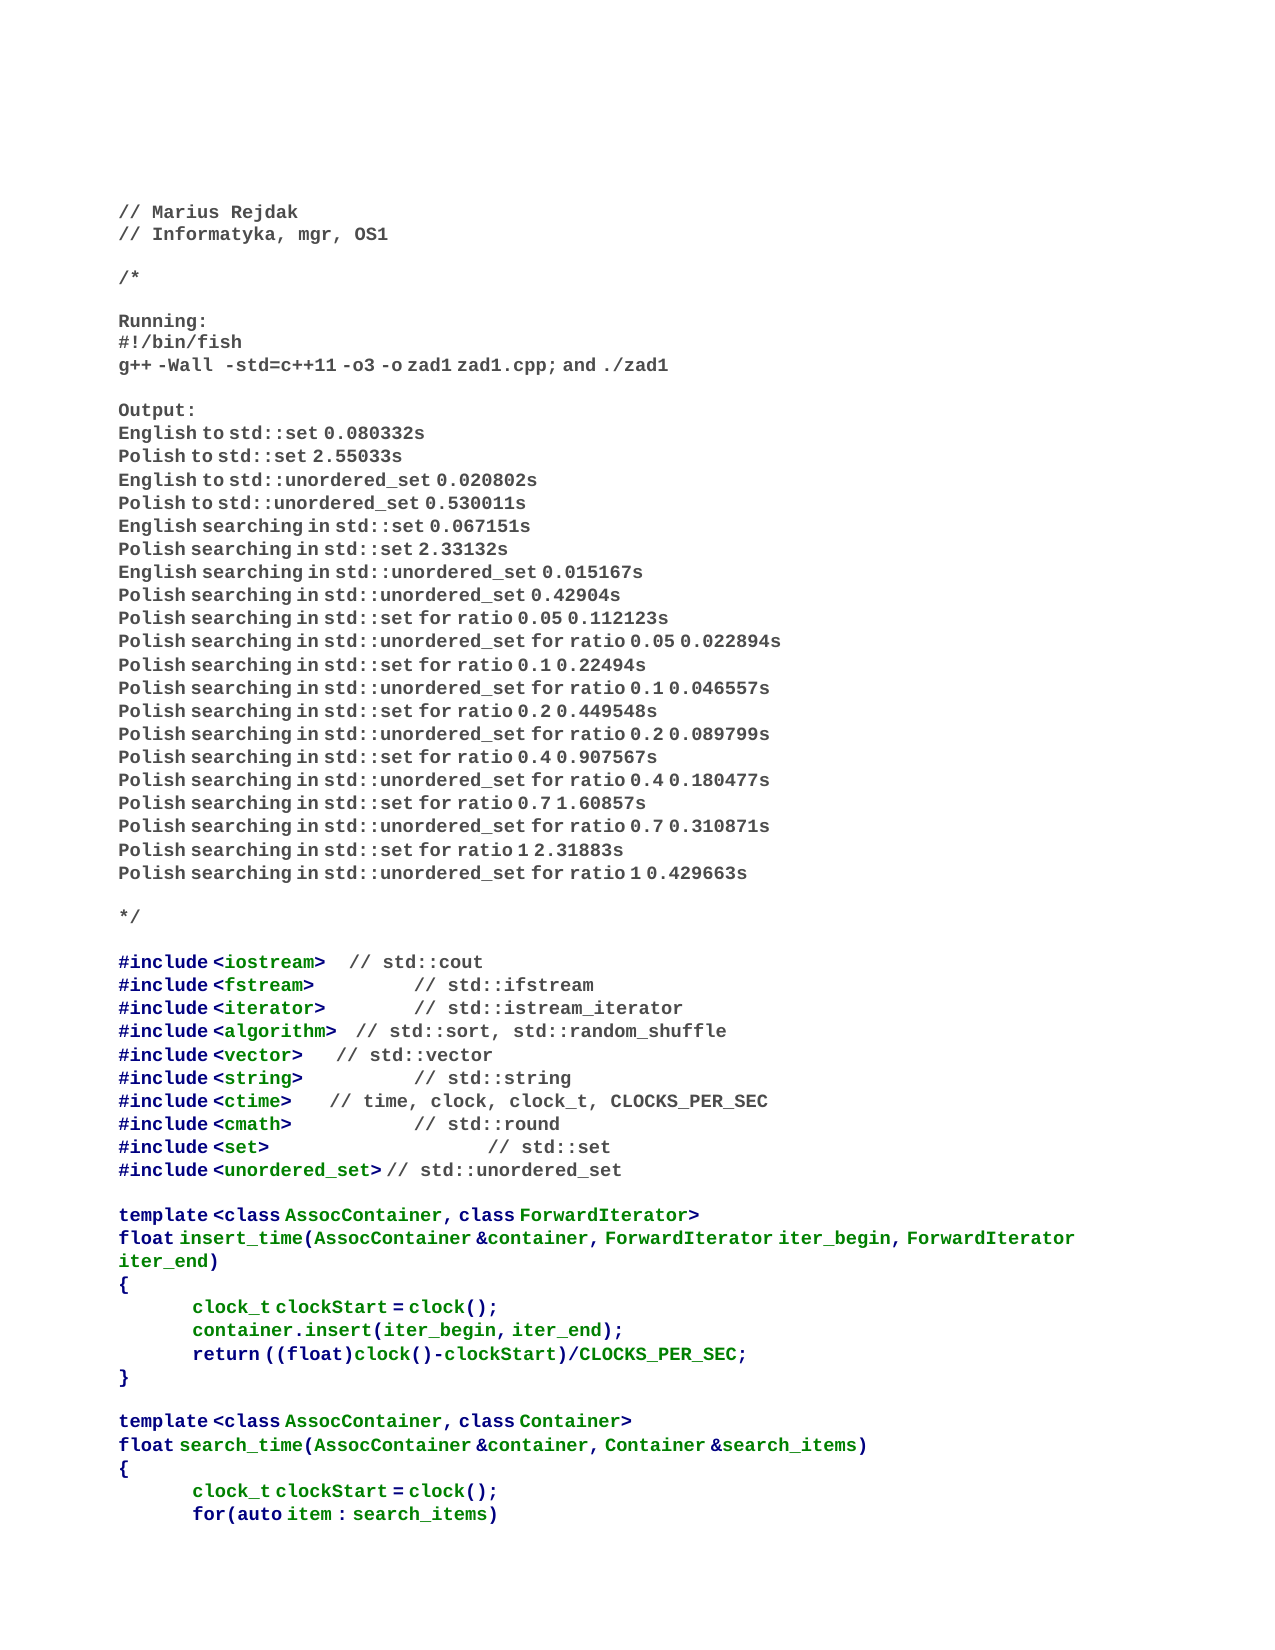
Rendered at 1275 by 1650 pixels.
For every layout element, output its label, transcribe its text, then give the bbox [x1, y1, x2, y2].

text English searching in std::unordered_set 0.015167s [118, 561, 1157, 584]
text Polish searching in std::set for ratio 0.1 0.22494s [118, 653, 1157, 677]
text */ [118, 906, 1157, 929]
text English to std::unordered_set 0.020802s [118, 468, 1157, 492]
text English to std::set 0.080332s [118, 422, 1157, 445]
text Polish searching in std::set for ratio 1 2.31883s [118, 838, 1157, 862]
text Output: [118, 399, 1157, 422]
text for(auto item : search_items) [118, 1503, 1157, 1526]
text return ((float)clock()-clockStart)/CLOCKS_PER_SEC; [118, 1342, 1157, 1366]
text clock_t clockStart = clock(); [118, 1296, 1157, 1319]
text clock_t clockStart = clock(); [118, 1480, 1157, 1503]
text #include <vector> // std::vector [118, 1043, 1157, 1067]
text template <class AssocContainer, class ForwardIterator> [118, 1204, 1157, 1227]
text Polish searching in std::unordered_set for ratio 0.7 0.310871s [118, 815, 1157, 838]
text Polish to std::unordered_set 0.530011s [118, 492, 1157, 515]
text template <class AssocContainer, class Container> [118, 1410, 1157, 1433]
text Polish searching in std::set for ratio 0.2 0.449548s [118, 700, 1157, 723]
text #include <unordered_set> // std::unordered_set [118, 1159, 1157, 1182]
text Polish searching in std::unordered_set for ratio 0.05 0.022894s [118, 630, 1157, 653]
text Polish searching in std::unordered_set for ratio 0.1 0.046557s [118, 677, 1157, 700]
text #include <iterator> // std::istream_iterator [118, 997, 1157, 1020]
text #include <fstream> // std::ifstream [118, 974, 1157, 997]
text // Informatyka, mgr, OS1 [118, 224, 1157, 246]
text #include <ctime> // time, clock, clock_t, CLOCKS_PER_SEC [118, 1090, 1157, 1113]
text { [118, 1457, 1157, 1480]
text English searching in std::set 0.067151s [118, 515, 1157, 538]
text Polish searching in std::unordered_set for ratio 0.2 0.089799s [118, 723, 1157, 746]
text Polish searching in std::set for ratio 0.05 0.112123s [118, 607, 1157, 630]
text #include <algorithm> // std::sort, std::random_shuffle [118, 1020, 1157, 1043]
text g++ -Wall -std=c++11 -o3 -o zad1 zad1.cpp; and ./zad1 [118, 354, 1157, 377]
text Polish to std::set 2.55033s [118, 445, 1157, 468]
text float search_time(AssocContainer &container, Container &search_items) [118, 1433, 1157, 1457]
text Polish searching in std::set 2.33132s [118, 538, 1157, 561]
text Polish searching in std::unordered_set 0.42904s [118, 584, 1157, 607]
text Polish searching in std::unordered_set for ratio 0.4 0.180477s [118, 769, 1157, 792]
text #include <set> // std::set [118, 1136, 1157, 1159]
text Running: [118, 312, 1157, 333]
text /* [118, 267, 1157, 290]
text Polish searching in std::unordered_set for ratio 1 0.429663s [118, 862, 1157, 885]
text } [118, 1366, 1157, 1389]
text #include <cmath> // std::round [118, 1113, 1157, 1136]
text float insert_time(AssocContainer &container, ForwardIterator iter_begin, ForwardIterator iter_end) [118, 1227, 1157, 1273]
text #include <iostream> // std::cout [118, 951, 1157, 974]
text Polish searching in std::set for ratio 0.4 0.907567s [118, 746, 1157, 769]
text #include <string> // std::string [118, 1067, 1157, 1090]
text Polish searching in std::set for ratio 0.7 1.60857s [118, 792, 1157, 815]
text #!/bin/fish [118, 333, 1157, 354]
text container.insert(iter_begin, iter_end); [118, 1319, 1157, 1342]
text { [118, 1273, 1157, 1296]
text // Marius Rejdak [118, 203, 1157, 224]
